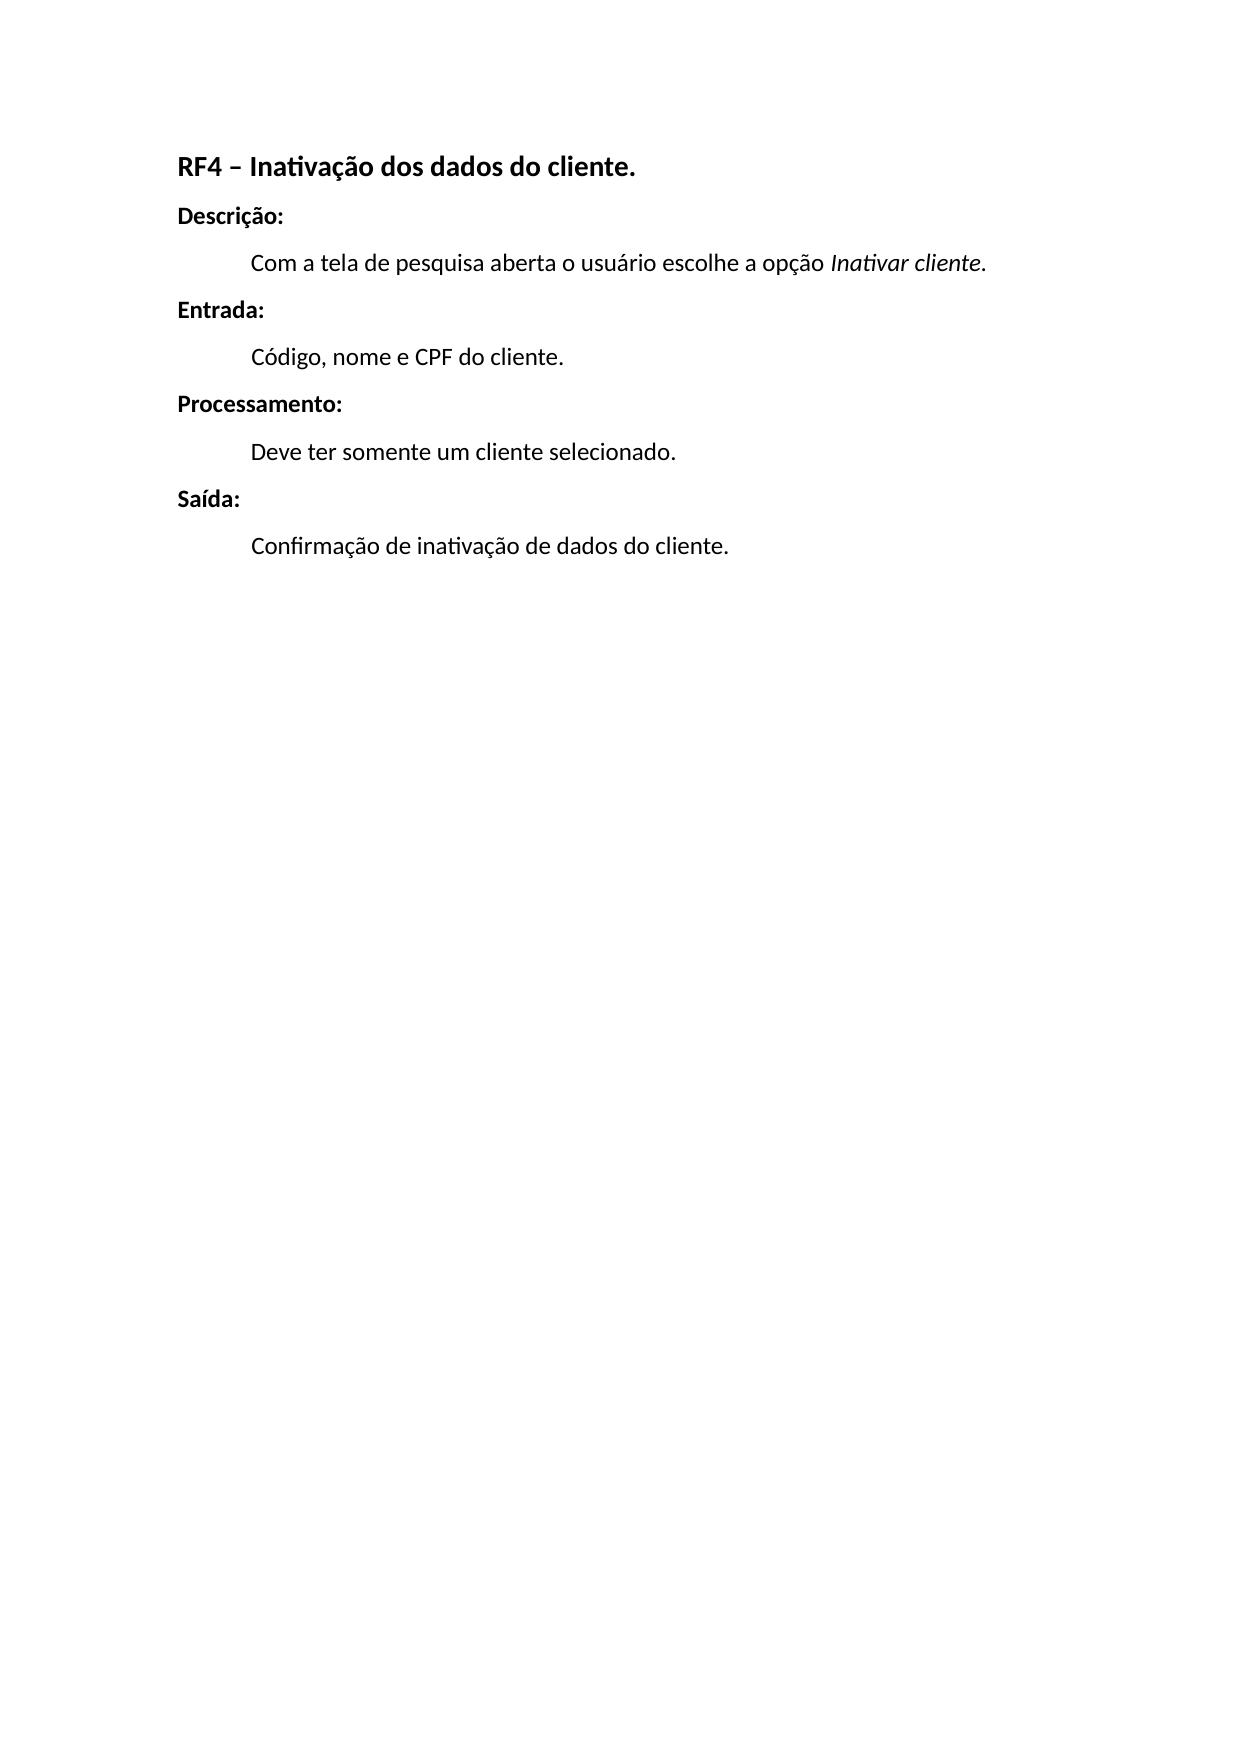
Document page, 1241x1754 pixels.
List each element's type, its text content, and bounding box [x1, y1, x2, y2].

text Descrição: [177, 200, 1063, 230]
text Deve ter somente um cliente selecionado. [251, 436, 1063, 466]
text Confirmação de inativação de dados do cliente. [177, 530, 1063, 561]
text RF4 – Inativação dos dados do cliente. [177, 148, 1063, 183]
text Saída: [177, 483, 1063, 513]
text Processamento: [177, 389, 1063, 419]
text Com a tela de pesquisa aberta o usuário escolhe a opção Inativar cliente. [251, 247, 1063, 278]
text Entrada: [177, 294, 1063, 325]
text Código, nome e CPF do cliente. [251, 341, 1063, 372]
